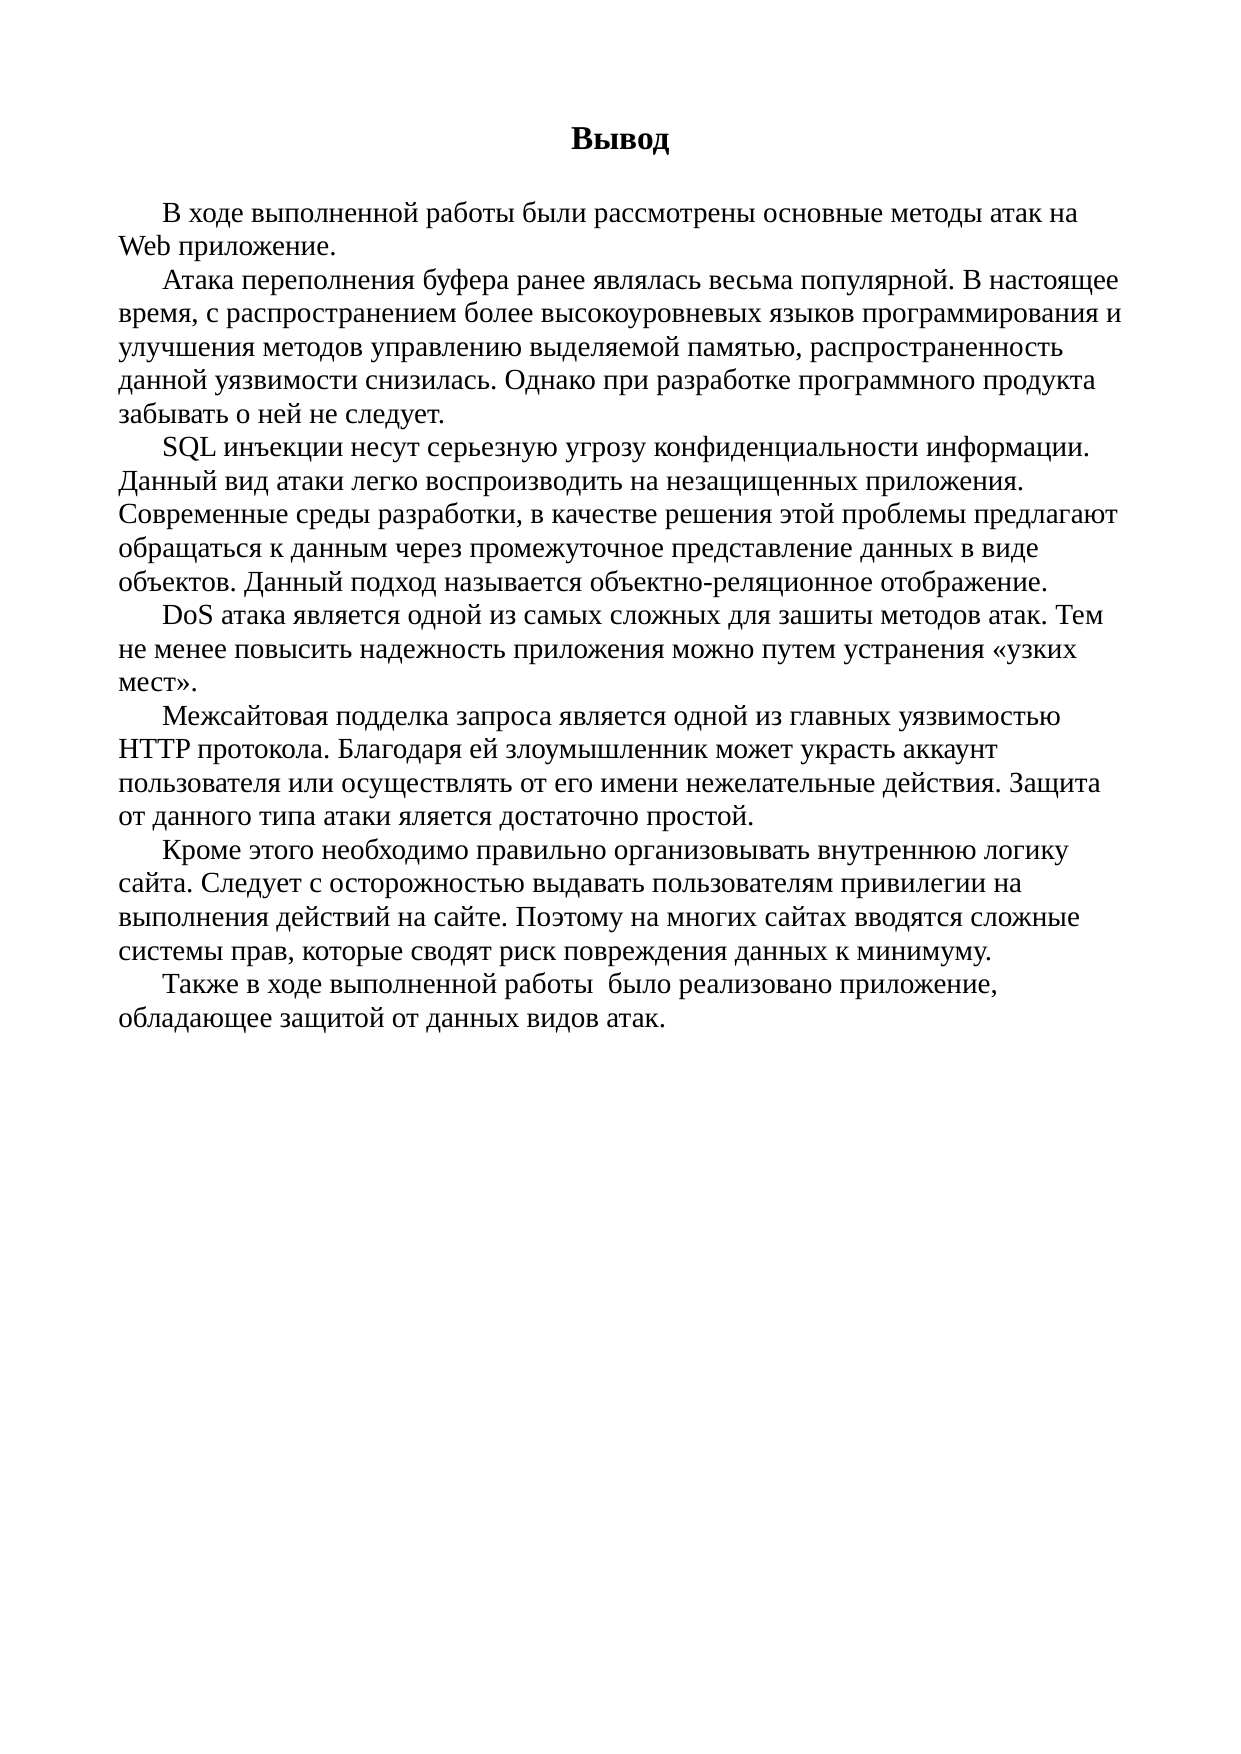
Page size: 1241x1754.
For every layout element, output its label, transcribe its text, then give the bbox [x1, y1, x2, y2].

text SQL инъекции несут серьезную угрозу конфиденциальности информации. Данный вид атаки легко воспроизводить на незащищенных приложения. Современные среды разработки, в качестве решения этой проблемы предлагают обращаться к данным через промежуточное представление данных в виде объектов. Данный подход называется объектно-реляционное отображение. [118, 429, 1122, 597]
text Вывод [118, 118, 1122, 156]
text DoS атака является одной из самых сложных для зашиты методов атак. Тем не менее повысить надежность приложения можно путем устранения «узких мест». [118, 597, 1122, 698]
text Межсайтовая подделка запроса является одной из главных уязвимостью HTTP протокола. Благодаря ей злоумышленник может украсть аккаунт пользователя или осуществлять от его имени нежелательные действия. Защита от данного типа атаки яляется достаточно простой. [118, 698, 1122, 832]
text В ходе выполненной работы были рассмотрены основные методы атак на Web приложение. [118, 195, 1122, 262]
text Атака переполнения буфера ранее являлась весьма популярной. В настоящее время, с распространением более высокоуровневых языков программирования и улучшения методов управлению выделяемой памятью, распространенность данной уязвимости снизилась. Однако при разработке программного продукта забывать о ней не следует. [118, 262, 1122, 429]
text Кроме этого необходимо правильно организовывать внутреннюю логику сайта. Следует с осторожностью выдавать пользователям привилегии на выполнения действий на сайте. Поэтому на многих сайтах вводятся сложные системы прав, которые сводят риск повреждения данных к минимуму. [118, 832, 1122, 966]
text Также в ходе выполненной работы было реализовано приложение, обладающее защитой от данных видов атак. [118, 966, 1122, 1033]
